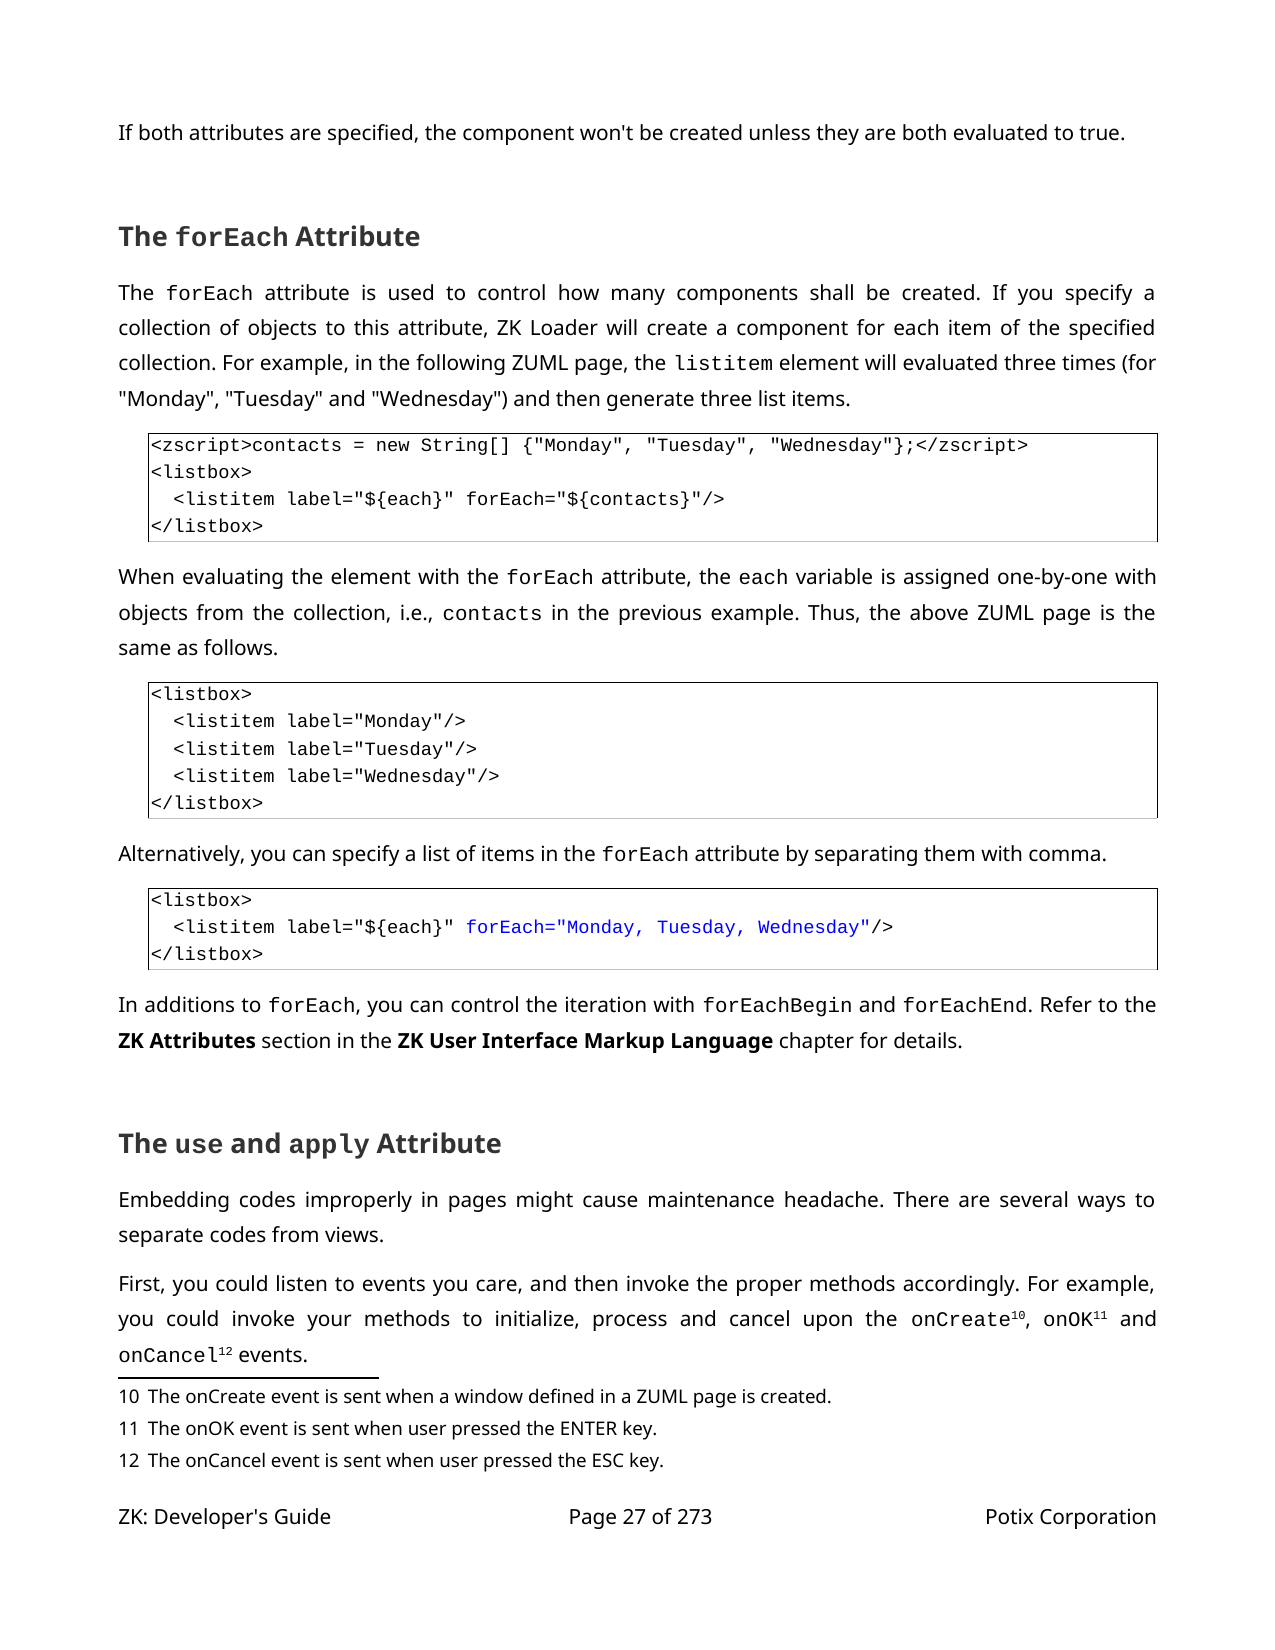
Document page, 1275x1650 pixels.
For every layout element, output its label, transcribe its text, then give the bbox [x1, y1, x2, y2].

text The onCreate event is sent when a window defined in a ZUML page is created. [118, 1384, 1157, 1409]
text The forEach attribute is used to control how many components shall be created. If you specify a collection of objects to this attribute, ZK Loader will create a component for each item of the specified collection. For example, in the following ZUML page, the listitem element will evaluated three times (for "Monday", "Tuesday" and "Wednesday") and then generate three list items. [118, 278, 1157, 412]
text <listitem label="Wednesday"/> [149, 764, 1157, 788]
text <listitem label="Tuesday"/> [149, 736, 1157, 761]
text <listbox> [149, 460, 1157, 484]
text Embedding codes improperly in pages might cause maintenance headache. There are several ways to separate codes from views. [118, 1185, 1157, 1249]
text First, you could listen to events you care, and then invoke the proper methods accordingly. For example, you could invoke your methods to initialize, process and cancel upon the onCreate, onOK and onCancel events. [118, 1269, 1157, 1368]
text </listbox> [149, 942, 1157, 969]
text The onOK event is sent when user pressed the ENTER key. [118, 1416, 1157, 1441]
text </listbox> [149, 514, 1157, 541]
text Alternatively, you can specify a list of items in the forEach attribute by separating them with comma. [118, 839, 1157, 867]
text When evaluating the element with the forEach attribute, the each variable is assigned one-by-one with objects from the collection, i.e., contacts in the previous example. Thus, the above ZUML page is the same as follows. [118, 562, 1157, 661]
subtitle The use and apply Attribute [118, 1125, 1157, 1162]
text <listitem label="${each}" forEach="Monday, Tuesday, Wednesday"/> [149, 915, 1157, 939]
text </listbox> [149, 791, 1157, 818]
text In additions to forEach, you can control the iteration with forEachBegin and forEachEnd. Refer to the ZK Attributes section in the ZK User Interface Markup Language chapter for details. [118, 990, 1157, 1054]
text <listbox> [149, 889, 1157, 912]
text The onCancel event is sent when user pressed the ESC key. [118, 1447, 1157, 1473]
text <listitem label="Monday"/> [149, 709, 1157, 733]
text <listbox> [149, 683, 1157, 706]
subtitle The forEach Attribute [118, 217, 1157, 254]
text <zscript>contacts = new String[] {"Monday", "Tuesday", "Wednesday"};</zscript> [149, 434, 1157, 457]
text <listitem label="${each}" forEach="${contacts}"/> [149, 487, 1157, 511]
text If both attributes are specified, the component won't be created unless they are both evaluated to true. [118, 118, 1157, 146]
